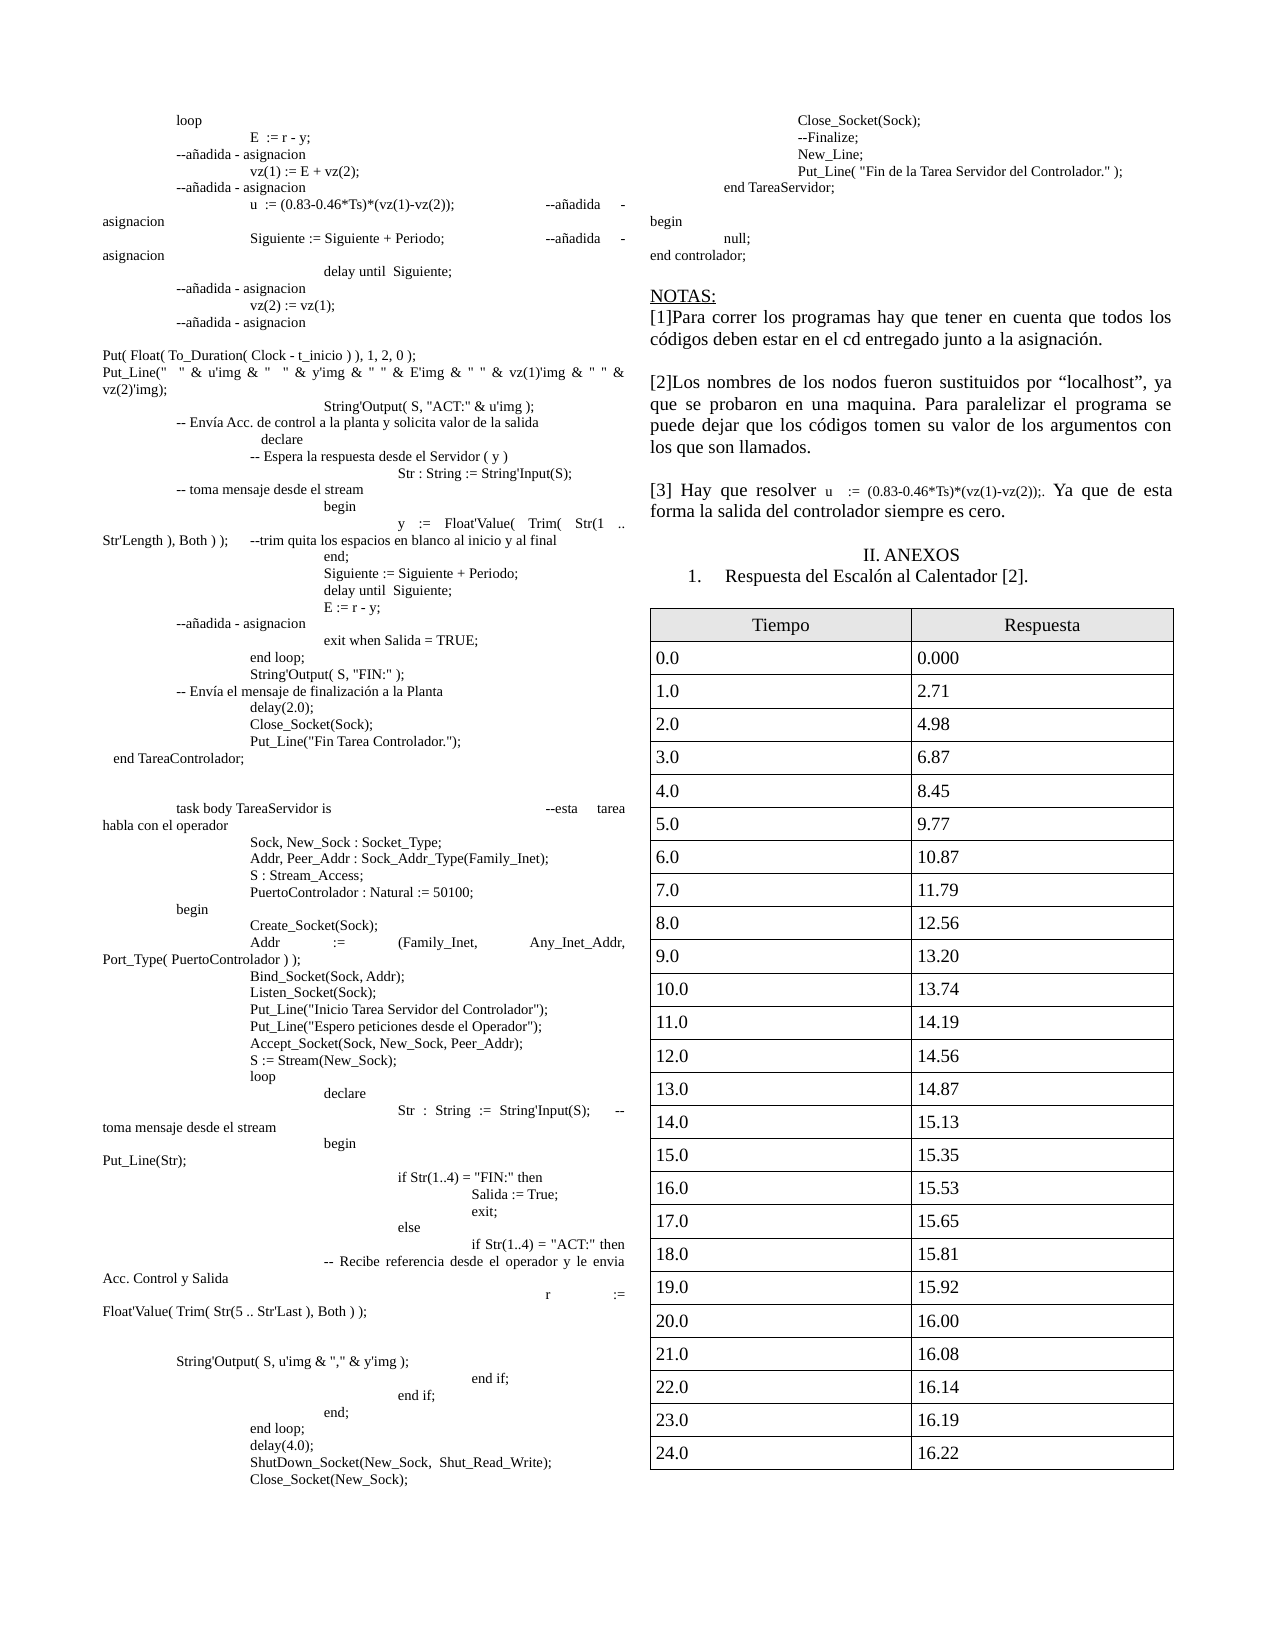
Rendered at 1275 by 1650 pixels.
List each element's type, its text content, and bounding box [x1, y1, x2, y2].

text begin [102, 1135, 625, 1152]
text Put_Line("Inicio Tarea Servidor del Controlador"); [102, 1001, 625, 1018]
table_cell 2.0 [651, 709, 911, 741]
table_cell 5.0 [651, 808, 911, 840]
table_header Respuesta [912, 609, 1173, 641]
text end; [102, 1403, 625, 1420]
text end; [102, 548, 625, 565]
table_cell 0.000 [912, 642, 1173, 674]
text Bind_Socket(Sock, Addr); [102, 967, 625, 984]
table_cell 15.35 [912, 1139, 1173, 1171]
text end TareaServidor; [650, 179, 1173, 196]
text Addr := (Family_Inet, Any_Inet_Addr, Port_Type( PuertoControlador ) ); [102, 934, 625, 967]
text [3] Hay que resolver u := (0.83-0.46*Ts)*(vz(1)-vz(2));. Ya que de esta forma la salida del controlador siempre es cero. [650, 479, 1173, 522]
text if Str(1..4) = "ACT:" then -- Recibe referencia desde el operador y le envia Acc. Control y Salida [102, 1236, 625, 1286]
text NOTAS: [650, 285, 1173, 306]
table_cell 18.0 [651, 1239, 911, 1271]
table_cell 7.0 [651, 874, 911, 906]
table_cell 21.0 [651, 1338, 911, 1370]
table_cell 16.00 [912, 1305, 1173, 1337]
table_cell 15.81 [912, 1239, 1173, 1271]
table_cell 16.14 [912, 1371, 1173, 1403]
text PuertoControlador : Natural := 50100; [102, 884, 625, 900]
text task body TareaServidor is --esta tarea habla con el operador [102, 800, 625, 833]
text end if; [102, 1370, 625, 1387]
table_cell 17.0 [651, 1205, 911, 1237]
table_cell 6.87 [912, 742, 1173, 774]
table_cell 11.79 [912, 874, 1173, 906]
table_cell 8.45 [912, 775, 1173, 807]
text Listen_Socket(Sock); [102, 984, 625, 1001]
text Put_Line("Espero peticiones desde el Operador"); [102, 1018, 625, 1034]
table_cell 9.77 [912, 808, 1173, 840]
text else [102, 1219, 625, 1236]
text delay(4.0); [102, 1437, 625, 1454]
table_cell 16.22 [912, 1437, 1173, 1469]
table_cell 15.13 [912, 1106, 1173, 1138]
table_cell 4.98 [912, 709, 1173, 741]
text New_Line; [650, 146, 1173, 162]
table_cell 9.0 [651, 940, 911, 972]
table_cell 19.0 [651, 1272, 911, 1304]
table_cell 4.0 [651, 775, 911, 807]
text Sock, New_Sock : Socket_Type; [102, 833, 625, 850]
text String'Output( S, "FIN:" ); -- Envía el mensaje de finalización a la Planta [102, 666, 625, 699]
text exit; [102, 1202, 625, 1219]
text String'Output( S, "ACT:" & u'img ); -- Envía Acc. de control a la planta y solicita valor de la salida [102, 397, 625, 431]
text E := r - y; --añadida - asignacion [102, 598, 625, 632]
text Addr, Peer_Addr : Sock_Addr_Type(Family_Inet); [102, 850, 625, 867]
text Close_Socket(Sock); [102, 716, 625, 733]
text Put( Float( To_Duration( Clock - t_inicio ) ), 1, 2, 0 ); [102, 347, 625, 364]
text [2]Los nombres de los nodos fueron sustituidos por “localhost”, ya que se probaron en una maquina. Para paralelizar el programa se puede dejar que los códigos tomen su valor de los argumentos con los que son llamados. [650, 371, 1173, 457]
text delay(2.0); [102, 699, 625, 716]
table_cell 15.53 [912, 1172, 1173, 1204]
table_cell 13.0 [651, 1073, 911, 1105]
table_cell 14.87 [912, 1073, 1173, 1105]
text E := r - y; --añadida - asignacion [102, 129, 625, 162]
text Siguiente := Siguiente + Periodo; --añadida - asignacion [102, 229, 625, 263]
text ShutDown_Socket(New_Sock, Shut_Read_Write); [102, 1454, 625, 1471]
text Accept_Socket(Sock, New_Sock, Peer_Addr); [102, 1034, 625, 1051]
table_cell 12.56 [912, 907, 1173, 939]
text Create_Socket(Sock); [102, 917, 625, 934]
text String'Output( S, u'img & "," & y'img ); [102, 1336, 625, 1370]
text loop [102, 1068, 625, 1085]
text begin [650, 213, 1173, 229]
text S := Stream(New_Sock); [102, 1051, 625, 1068]
text null; [650, 229, 1173, 246]
text --Finalize; [650, 129, 1173, 146]
text [1]Para correr los programas hay que tener en cuenta que todos los códigos deben estar en el cd entregado junto a la asignación. [650, 306, 1173, 349]
table_cell 2.71 [912, 675, 1173, 707]
list Respuesta del Escalón al Calentador [2]. [687, 565, 1173, 587]
table_cell 1.0 [651, 675, 911, 707]
table_cell 16.08 [912, 1338, 1173, 1370]
text Str : String := String'Input(S); -- toma mensaje desde el stream [102, 1102, 625, 1135]
text Put_Line("Fin Tarea Controlador."); [102, 733, 625, 749]
table_cell 13.74 [912, 974, 1173, 1006]
text end loop; [102, 649, 625, 666]
table_cell 10.87 [912, 841, 1173, 873]
text declare [102, 1085, 625, 1102]
table_cell 0.0 [651, 642, 911, 674]
text delay until Siguiente; --añadida - asignacion [102, 263, 625, 297]
text S : Stream_Access; [102, 867, 625, 884]
table_cell 20.0 [651, 1305, 911, 1337]
text end TareaControlador; [102, 749, 625, 766]
text begin [102, 498, 625, 515]
text II. ANEXOS [650, 543, 1173, 565]
table_cell 22.0 [651, 1371, 911, 1403]
table_cell 11.0 [651, 1007, 911, 1039]
text Put_Line( "Fin de la Tarea Servidor del Controlador." ); [650, 162, 1173, 179]
table_cell 14.19 [912, 1007, 1173, 1039]
table_cell 16.0 [651, 1172, 911, 1204]
text vz(2) := vz(1); --añadida - asignacion [102, 297, 625, 330]
text Str : String := String'Input(S); -- toma mensaje desde el stream [102, 464, 625, 498]
text loop [102, 112, 625, 129]
text r := Float'Value( Trim( Str(5 .. Str'Last ), Both ) ); [102, 1286, 625, 1320]
text end if; [102, 1387, 625, 1403]
text Salida := True; [102, 1186, 625, 1202]
table_cell 8.0 [651, 907, 911, 939]
text Close_Socket(New_Sock); [102, 1471, 625, 1487]
text u := (0.83-0.46*Ts)*(vz(1)-vz(2)); --añadida - asignacion [102, 196, 625, 229]
table_cell 10.0 [651, 974, 911, 1006]
text if Str(1..4) = "FIN:" then [102, 1169, 625, 1186]
text Close_Socket(Sock); [650, 112, 1173, 129]
table_cell 3.0 [651, 742, 911, 774]
table_cell 6.0 [651, 841, 911, 873]
table_cell 15.92 [912, 1272, 1173, 1304]
table_cell 15.0 [651, 1139, 911, 1171]
text Put_Line(Str); [102, 1152, 625, 1169]
text declare -- Espera la respuesta desde el Servidor ( y ) [102, 431, 625, 464]
text y := Float'Value( Trim( Str(1 .. Str'Length ), Both ) ); --trim quita los espacios en blanco al inicio y al final [102, 515, 625, 548]
table_cell 14.0 [651, 1106, 911, 1138]
text Put_Line(" " & u'img & " " & y'img & " " & E'img & " " & vz(1)'img & " " & vz(2)'img); [102, 364, 625, 397]
table_cell 16.19 [912, 1404, 1173, 1436]
table_cell 14.56 [912, 1040, 1173, 1072]
text vz(1) := E + vz(2); --añadida - asignacion [102, 162, 625, 196]
table_cell 12.0 [651, 1040, 911, 1072]
text begin [102, 900, 625, 917]
table_cell 15.65 [912, 1205, 1173, 1237]
text end controlador; [650, 246, 1173, 263]
table_cell 23.0 [651, 1404, 911, 1436]
table_header Tiempo [651, 609, 911, 641]
text end loop; [102, 1420, 625, 1437]
table_cell 13.20 [912, 940, 1173, 972]
text Siguiente := Siguiente + Periodo; [102, 565, 625, 582]
text exit when Salida = TRUE; [102, 632, 625, 649]
table_cell 24.0 [651, 1437, 911, 1469]
text delay until Siguiente; [102, 582, 625, 598]
